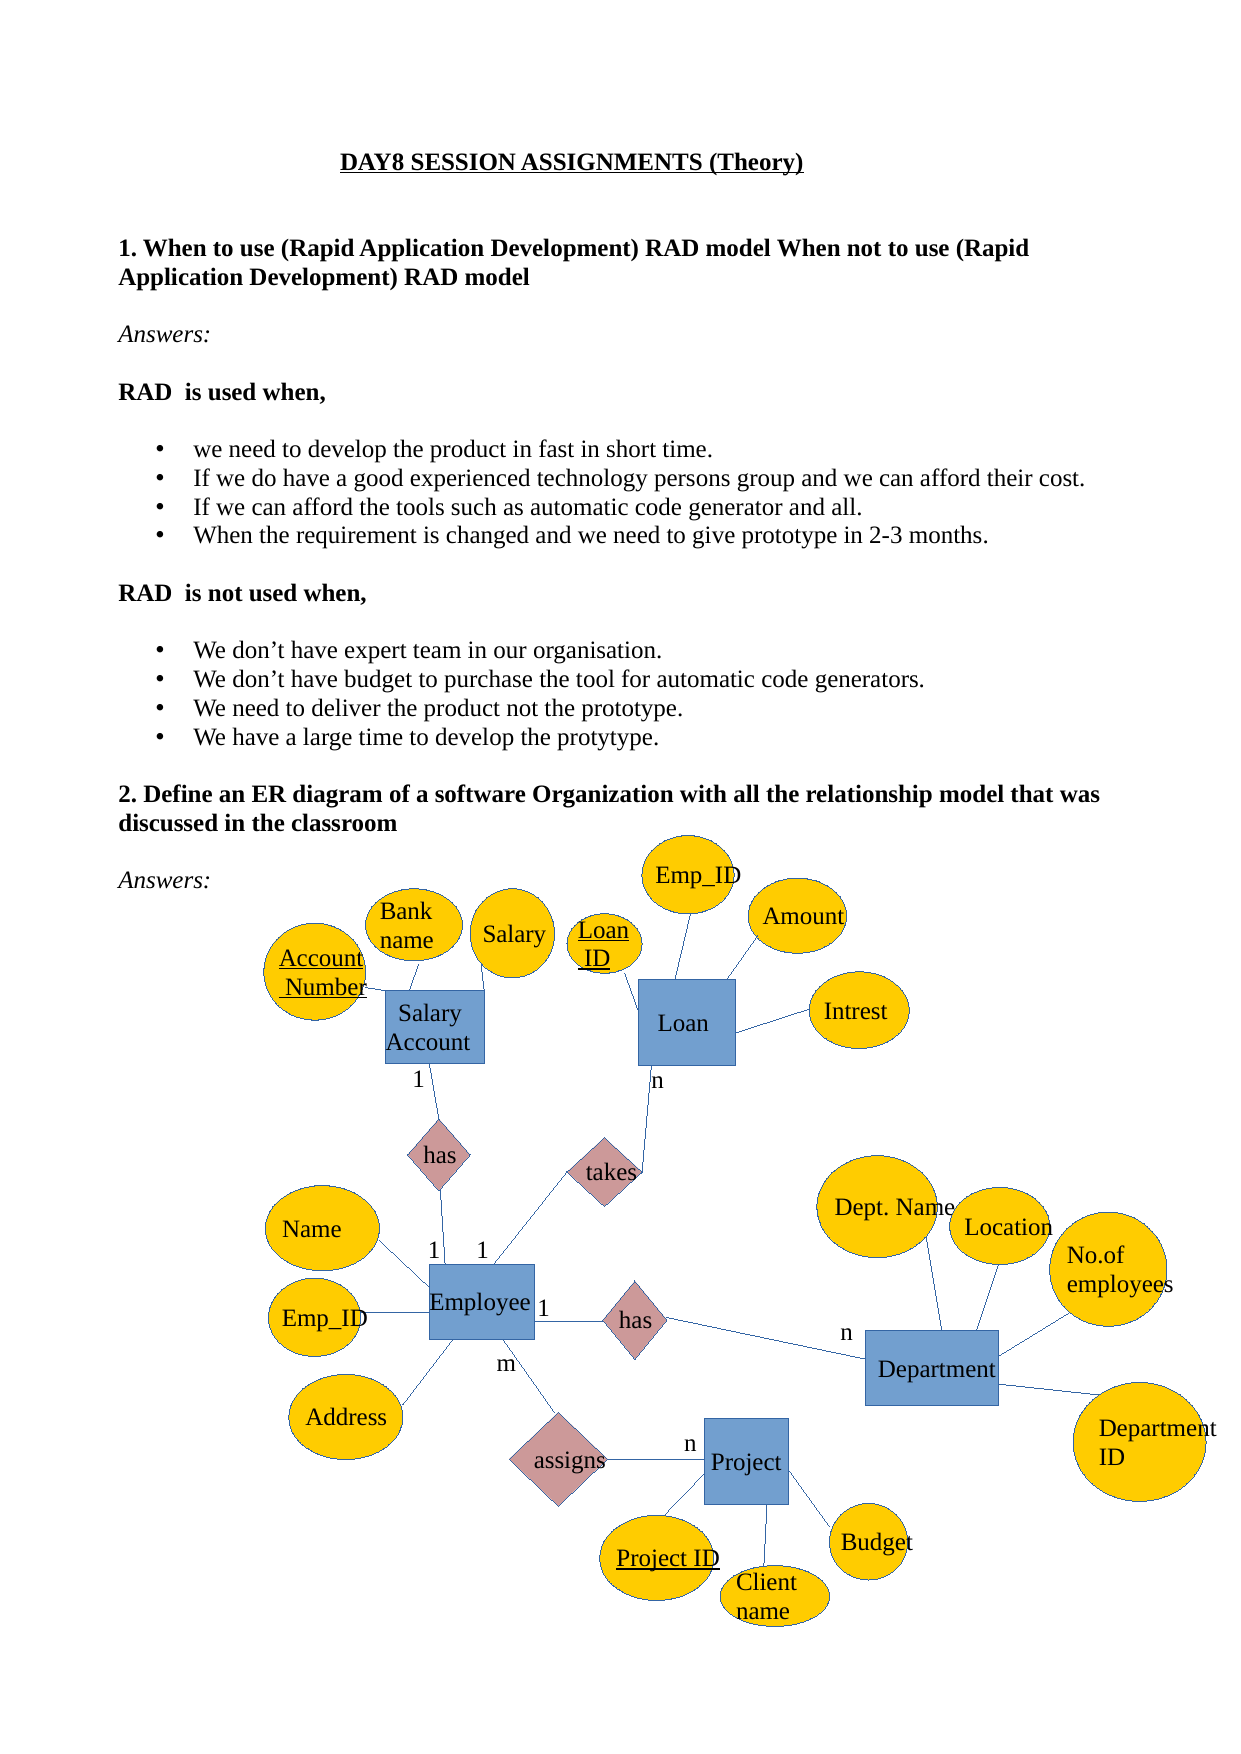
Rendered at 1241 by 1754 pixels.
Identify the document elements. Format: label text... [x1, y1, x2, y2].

list We have a large time to develop the protytype. [156, 722, 1122, 751]
list We don’t have expert team in our organisation. [156, 636, 1122, 664]
text RAD is not used when, [118, 578, 1122, 607]
text 1. When to use (Rapid Application Development) RAD model When not to use (Rapid Application Development) RAD model [118, 233, 1122, 291]
list If we can afford the tools such as automatic code generator and all. [156, 492, 1122, 521]
list we need to develop the product in fast in short time. [156, 434, 1122, 463]
list We don’t have budget to purchase the tool for automatic code generators. [156, 664, 1122, 693]
text DAY8 SESSION ASSIGNMENTS (Theory) [118, 147, 1122, 176]
text Answers: [118, 319, 1122, 348]
text Answers: [118, 866, 647, 894]
text Answers: [729, 866, 1122, 894]
list When the requirement is changed and we need to give prototype in 2-3 months. [156, 521, 1122, 549]
text RAD is used when, [118, 377, 1122, 406]
list If we do have a good experienced technology persons group and we can afford their cost. [156, 463, 1122, 492]
list We need to deliver the product not the prototype. [156, 693, 1122, 722]
text 2. Define an ER diagram of a software Organization with all the relationship model that was discussed in the classroom [118, 779, 1122, 837]
